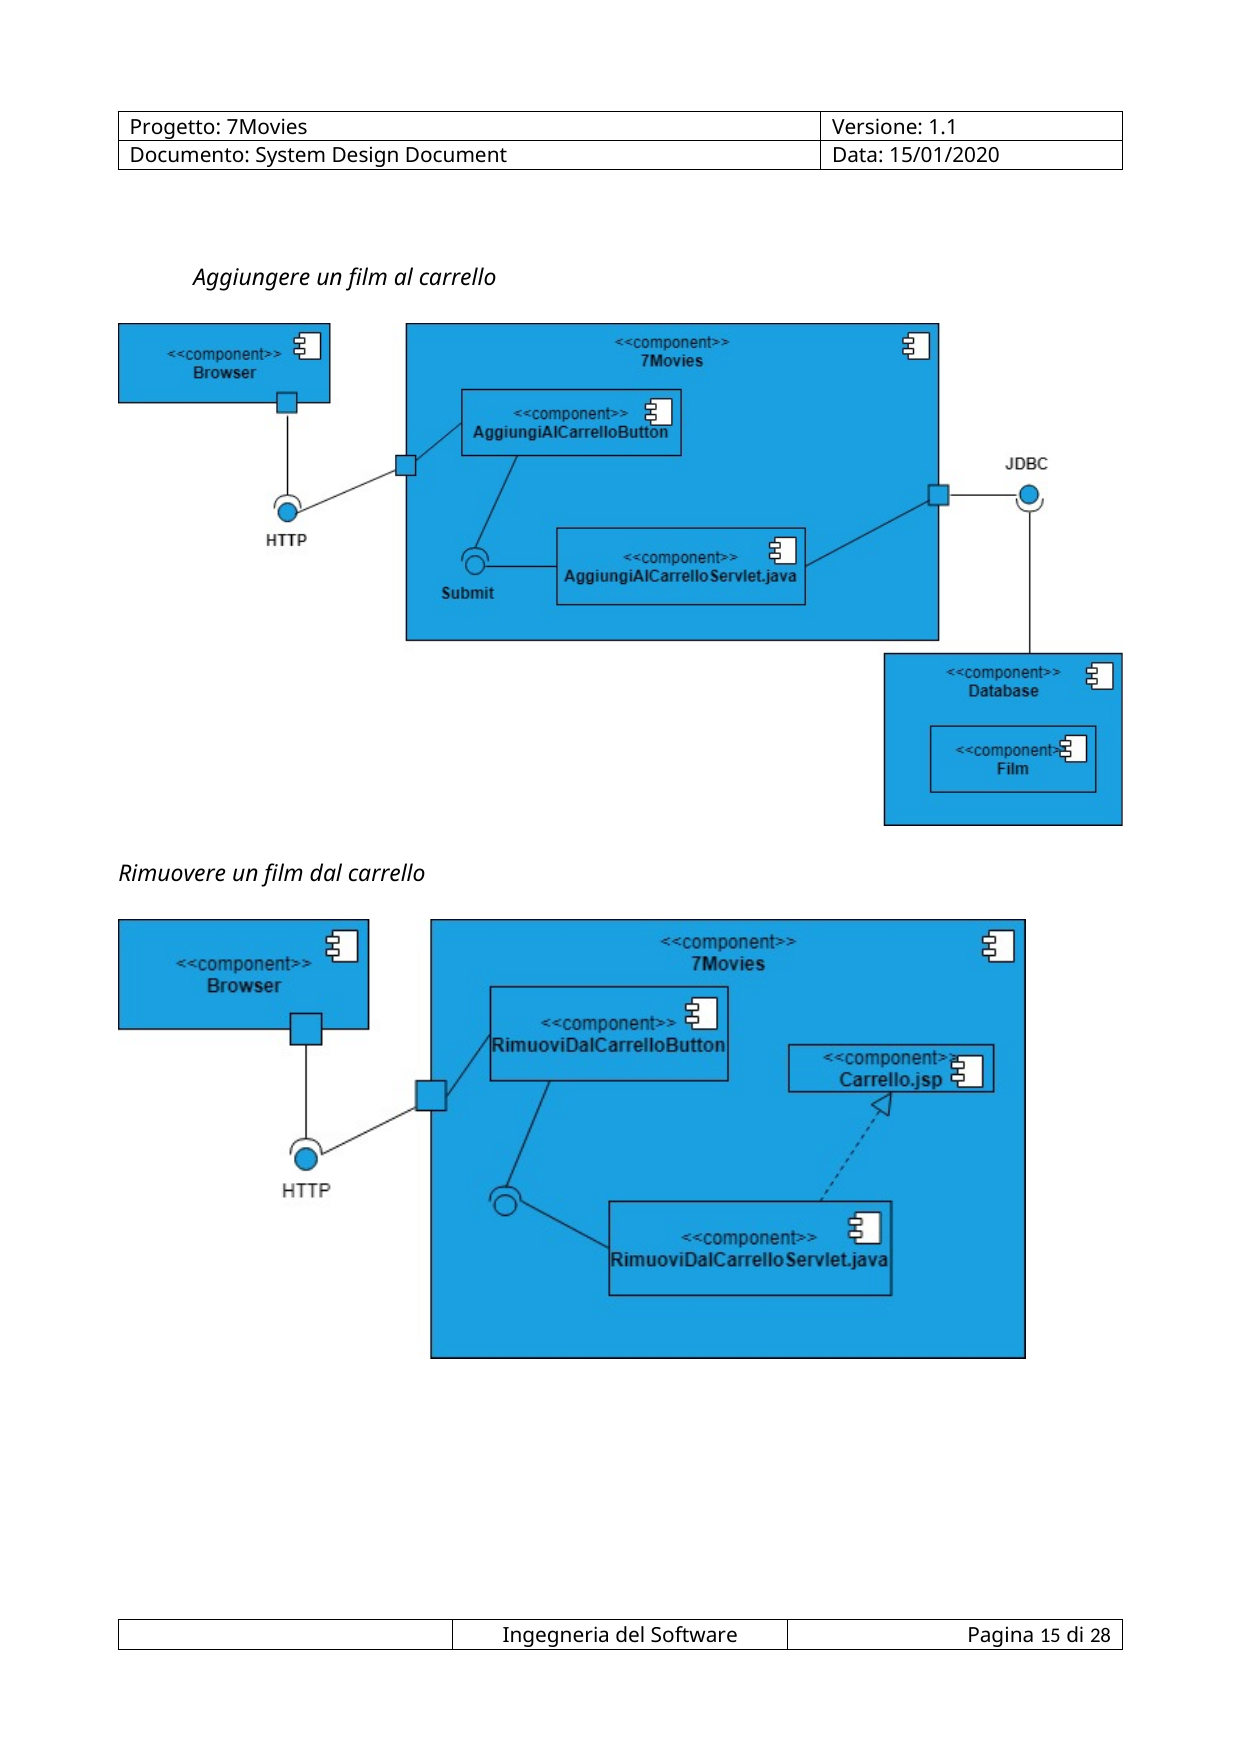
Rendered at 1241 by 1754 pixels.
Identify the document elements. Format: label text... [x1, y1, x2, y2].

text Aggiungere un film al carrello [118, 261, 1122, 292]
picture [118, 919, 1026, 1359]
text Rimuovere un film dal carrello [118, 857, 1122, 888]
picture [118, 323, 1123, 826]
